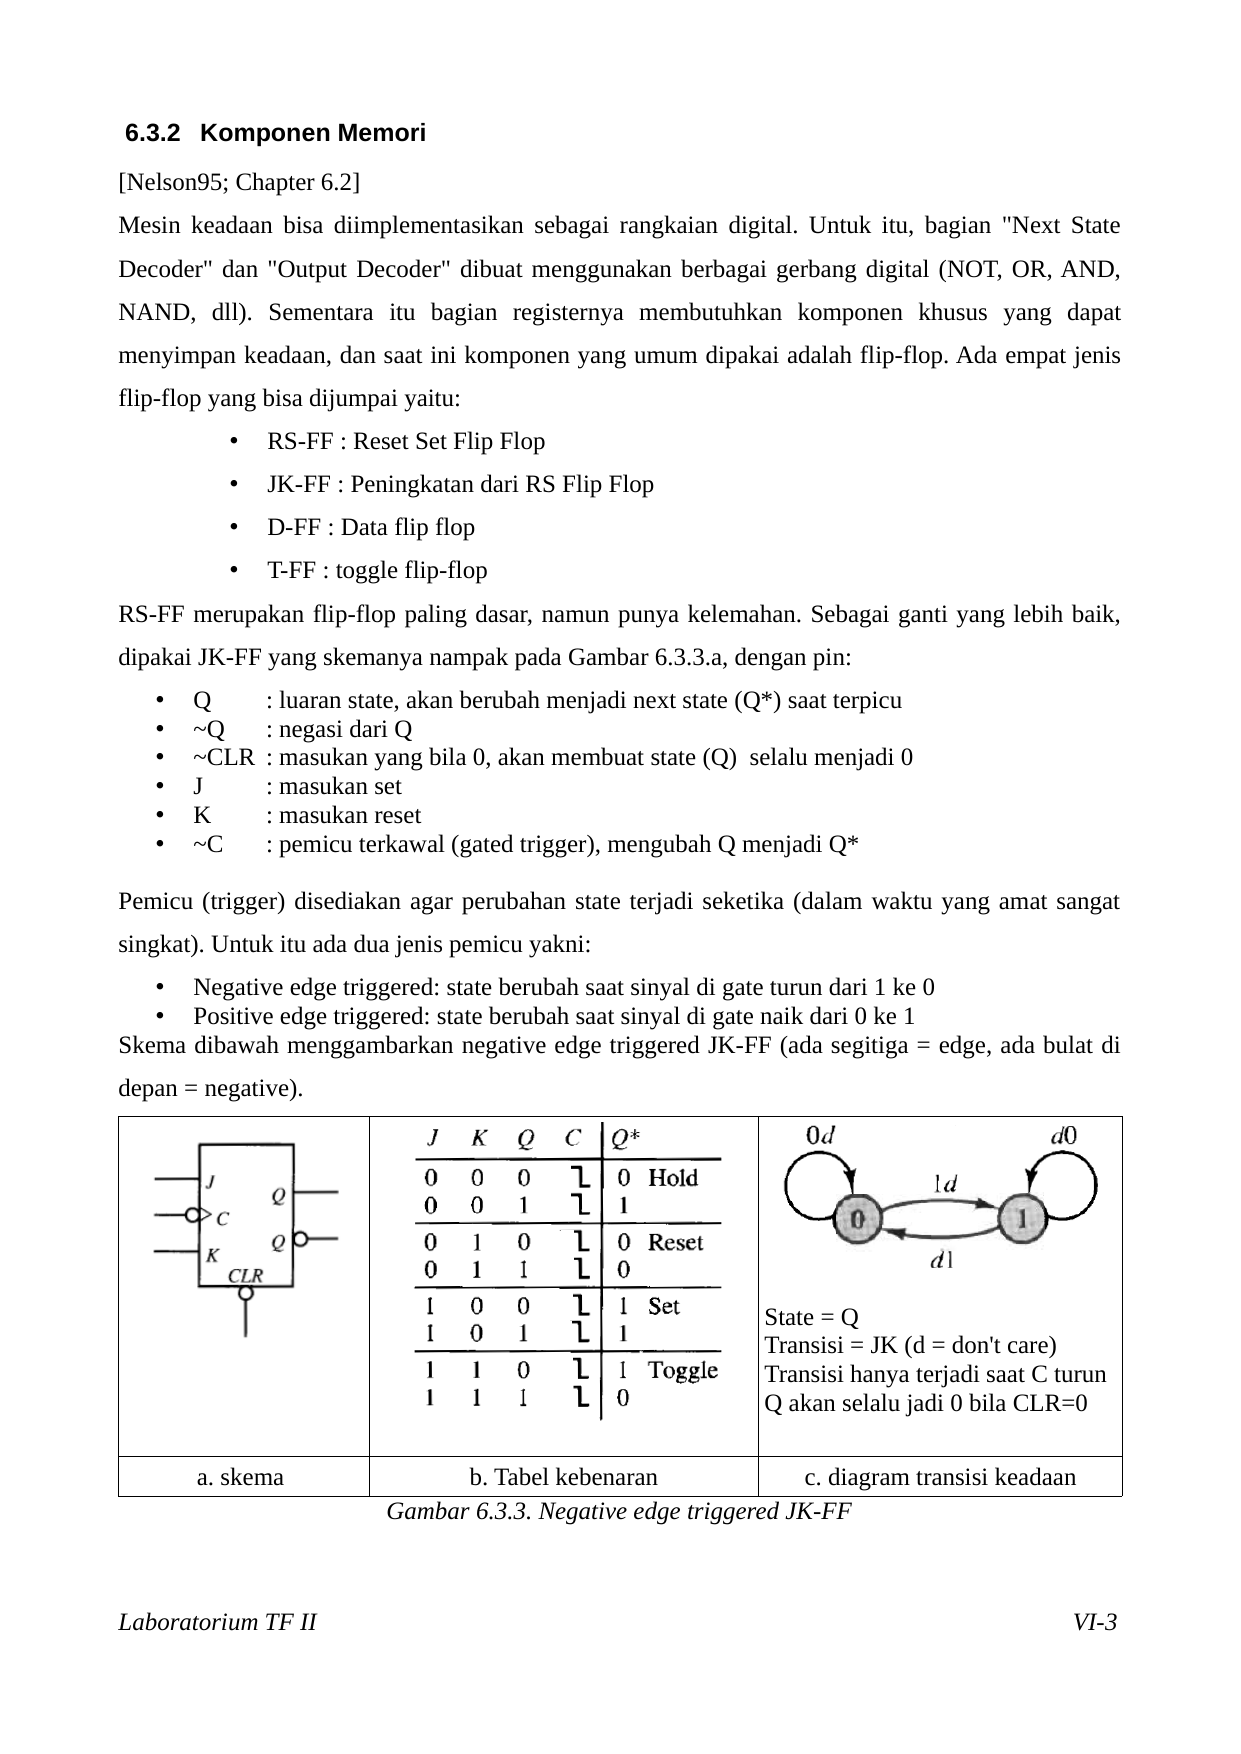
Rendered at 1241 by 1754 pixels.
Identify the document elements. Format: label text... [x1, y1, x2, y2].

table_cell a. skema [119, 1457, 369, 1496]
text RS-FF merupakan flip-flop paling dasar, namun punya kelemahan. Sebagai ganti yang lebih baik, dipakai JK-FF yang skemanya nampak pada Gambar 6.3.3.a, dengan pin: [118, 599, 1122, 671]
text Pemicu (trigger) disediakan agar perubahan state terjadi seketika (dalam waktu yang amat sangat singkat). Untuk itu ada dua jenis pemicu yakni: [118, 886, 1122, 958]
picture [129, 1122, 358, 1346]
table_header [370, 1117, 758, 1456]
list ~C : pemicu terkawal (gated trigger), mengubah Q menjadi Q* [156, 829, 1122, 857]
list Negative edge triggered: state berubah saat sinyal di gate turun dari 1 ke 0 [156, 972, 1122, 1001]
list Positive edge triggered: state berubah saat sinyal di gate naik dari 0 ke 1 [156, 1001, 1122, 1030]
picture [769, 1122, 1112, 1274]
list D-FF : Data flip flop [229, 512, 1122, 541]
list RS-FF : Reset Set Flip Flop [229, 426, 1122, 455]
list K : masukan reset [156, 800, 1122, 829]
list J : masukan set [156, 771, 1122, 800]
list Q : luaran state, akan berubah menjadi next state (Q*) saat terpicu [156, 685, 1122, 714]
list T-FF : toggle flip-flop [229, 556, 1122, 584]
table_header State = Q Transisi = JK (d = don't care) Transisi hanya terjadi saat C turun Q akan selalu jadi 0 bila CLR=0 [759, 1117, 1122, 1456]
table_header [119, 1117, 369, 1456]
text Mesin keadaan bisa diimplementasikan sebagai rangkaian digital. Untuk itu, bagian "Next State Decoder" dan "Output Decoder" dibuat menggunakan berbagai gerbang digital (NOT, OR, AND, NAND, dll). Sementara itu bagian registernya membutuhkan komponen khusus yang dapat menyimpan keadaan, dan saat ini komponen yang umum dipakai adalah flip-flop. Ada empat jenis flip-flop yang bisa dijumpai yaitu: [118, 211, 1122, 412]
list ~CLR : masukan yang bila 0, akan membuat state (Q) selalu menjadi 0 [156, 742, 1122, 771]
text Gambar 6.3.3. Negative edge triggered JK-FF [118, 1497, 1122, 1525]
table_cell c. diagram transisi keadaan [759, 1457, 1122, 1496]
text [Nelson95; Chapter 6.2] [118, 167, 1122, 196]
list ~Q : negasi dari Q [156, 714, 1122, 742]
text Skema dibawah menggambarkan negative edge triggered JK-FF (ada segitiga = edge, ada bulat di depan = negative). [118, 1030, 1122, 1102]
subtitle Komponen Memori [118, 118, 1122, 147]
table_cell b. Tabel kebenaran [370, 1457, 758, 1496]
picture [406, 1122, 722, 1422]
list JK-FF : Peningkatan dari RS Flip Flop [229, 469, 1122, 498]
